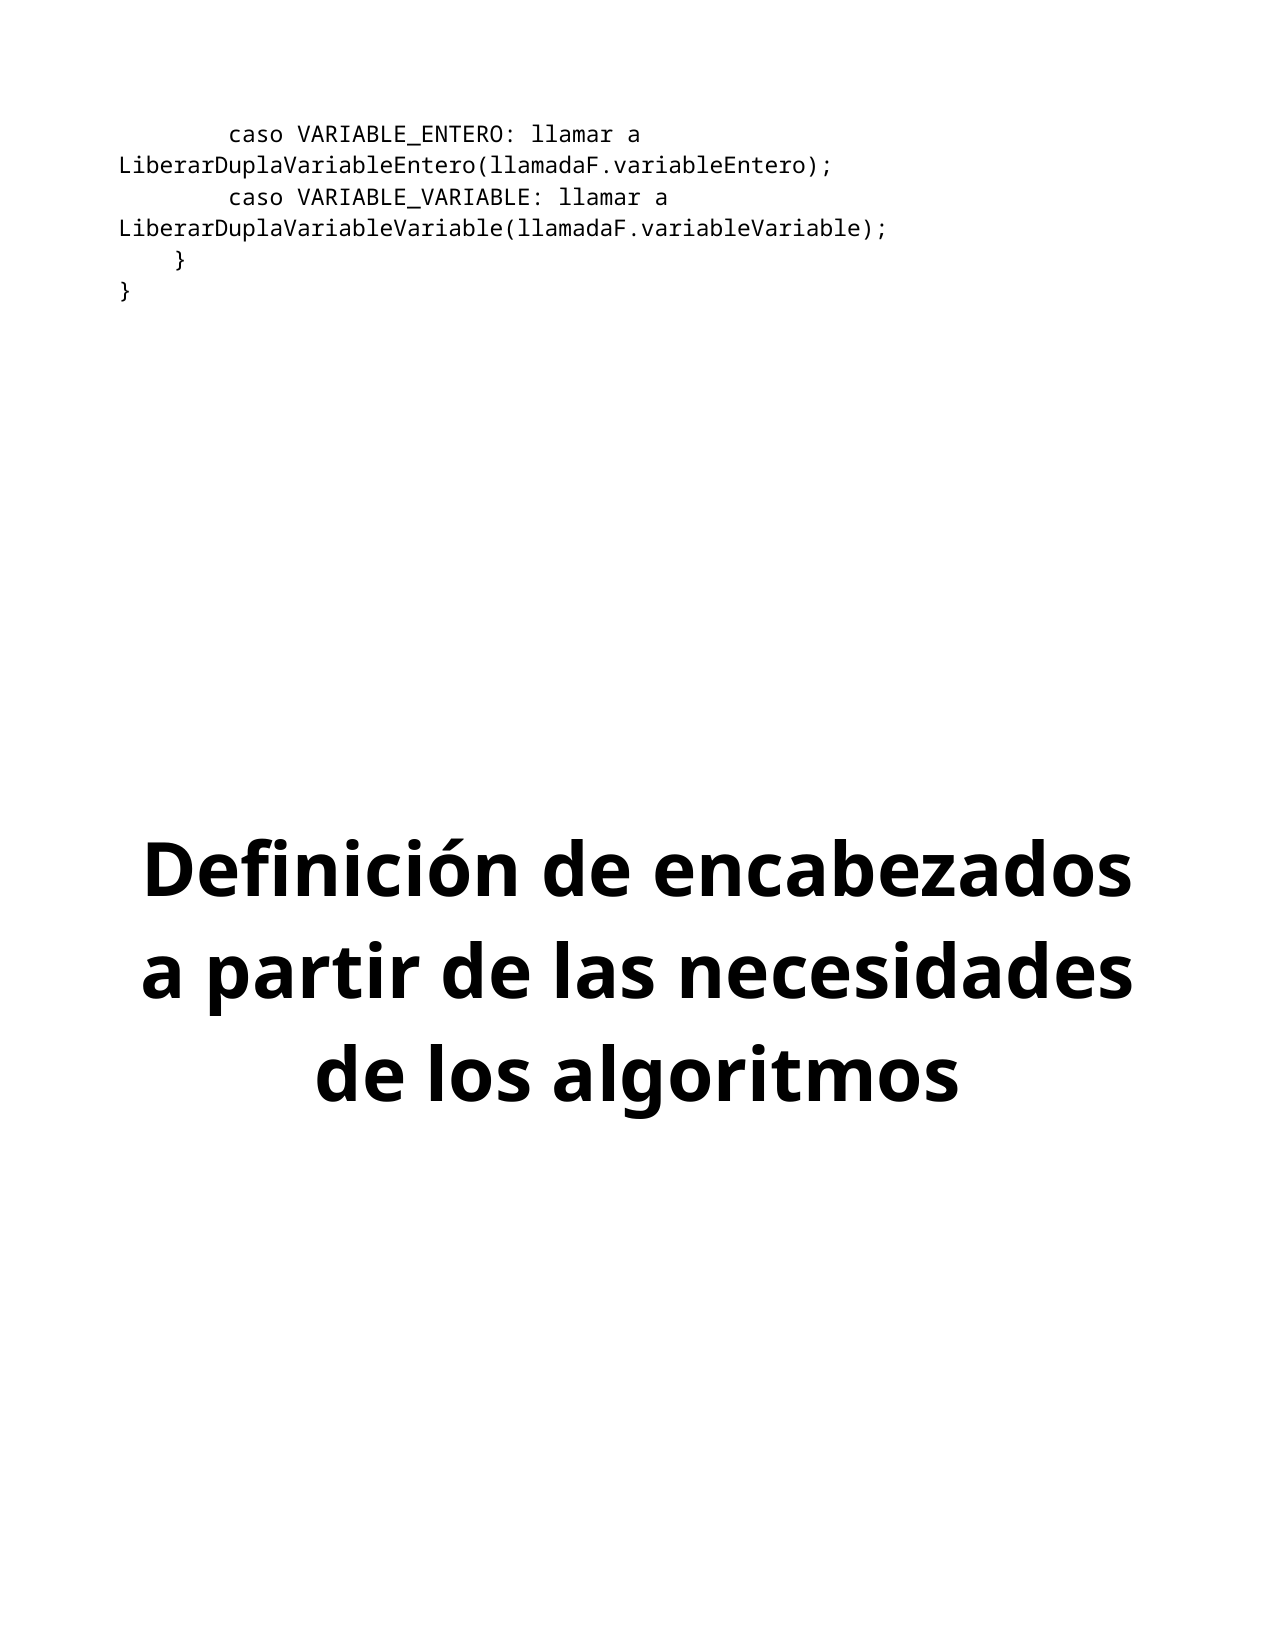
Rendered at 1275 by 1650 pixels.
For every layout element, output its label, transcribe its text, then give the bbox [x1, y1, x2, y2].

text caso VARIABLE_ENTERO: llamar a LiberarDuplaVariableEntero(llamadaF.variableEntero); [118, 118, 1157, 181]
text caso VARIABLE_VARIABLE: llamar a LiberarDuplaVariableVariable(llamadaF.variableVariable); [118, 181, 1157, 243]
text } [118, 274, 1157, 306]
text Definición de encabezados a partir de las necesidades de los algoritmos [118, 817, 1157, 1123]
text } [118, 243, 1157, 274]
